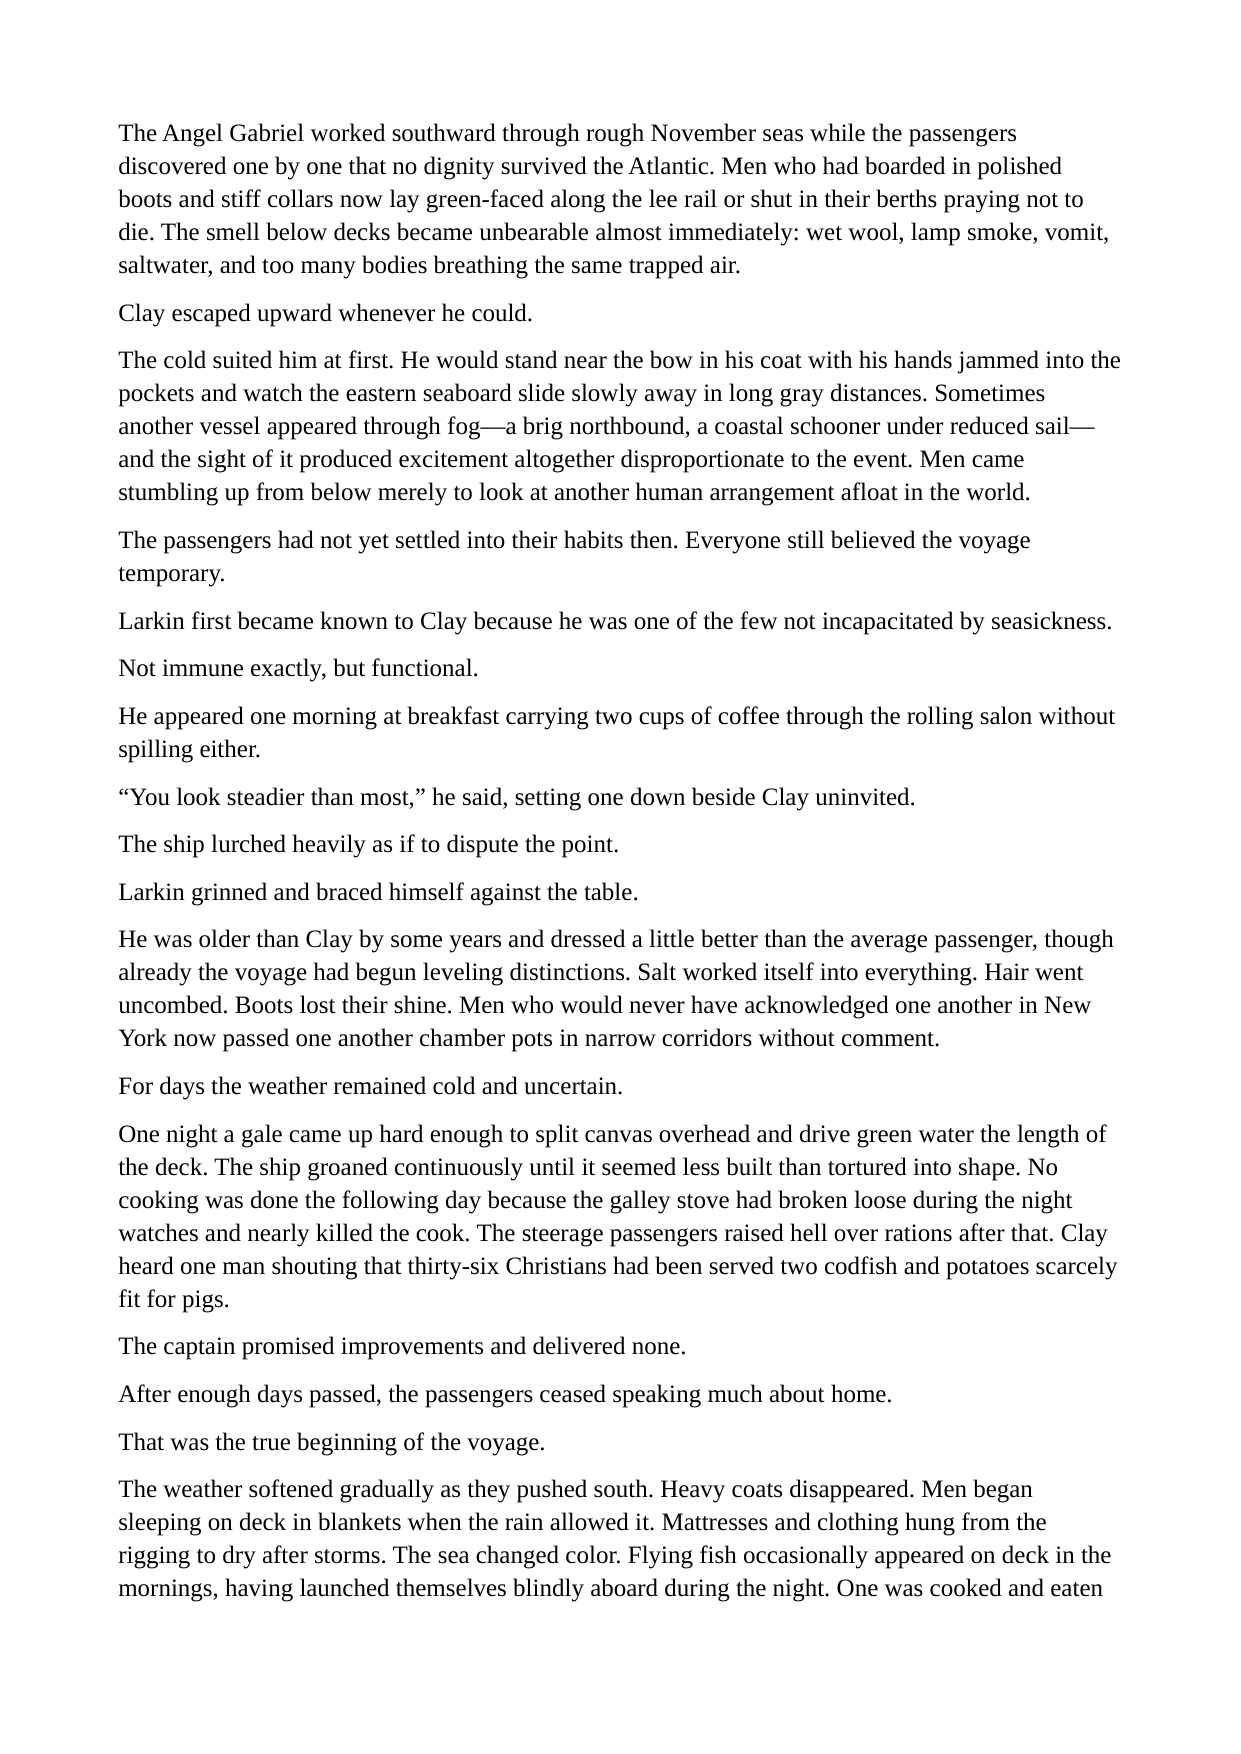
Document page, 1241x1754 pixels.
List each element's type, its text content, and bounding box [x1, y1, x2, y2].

text Not immune exactly, but functional. [118, 653, 1122, 682]
text The captain promised improvements and delivered none. [118, 1331, 1122, 1360]
text The cold suited him at first. He would stand near the bow in his coat with his hands jammed into the pockets and watch the eastern seaboard slide slowly away in long gray distances. Sometimes another vessel appeared through fog—a brig northbound, a coastal schooner under reduced sail—and the sight of it produced excitement altogether disproportionate to the event. Men came stumbling up from below merely to look at another human arrangement afloat in the world. [118, 345, 1122, 506]
text For days the weather remained cold and uncertain. [118, 1071, 1122, 1100]
text “You look steadier than most,” he said, setting one down beside Clay uninvited. [118, 782, 1122, 810]
text That was the true beginning of the voyage. [118, 1427, 1122, 1455]
text Larkin grinned and braced himself against the table. [118, 877, 1122, 906]
text Clay escaped upward whenever he could. [118, 298, 1122, 327]
text He was older than Clay by some years and dressed a little better than the average passenger, though already the voyage had begun leveling distinctions. Salt worked itself into everything. Hair went uncombed. Boots lost their shine. Men who would never have acknowledged one another in New York now passed one another chamber pots in narrow corridors without comment. [118, 924, 1122, 1052]
text The ship lurched heavily as if to dispute the point. [118, 829, 1122, 858]
text One night a gale came up hard enough to split canvas overhead and drive green water the length of the deck. The ship groaned continuously until it seemed less built than tortured into shape. No cooking was done the following day because the galley stove had broken loose during the night watches and nearly killed the cook. The steerage passengers raised hell over rations after that. Clay heard one man shouting that thirty-six Christians had been served two codfish and potatoes scarcely fit for pigs. [118, 1119, 1122, 1312]
text The Angel Gabriel worked southward through rough November seas while the passengers discovered one by one that no dignity survived the Atlantic. Men who had boarded in polished boots and stiff collars now lay green-faced along the lee rail or shut in their berths praying not to die. The smell below decks became unbearable almost immediately: wet wool, lamp smoke, vomit, saltwater, and too many bodies breathing the same trapped air. [118, 118, 1122, 279]
text The weather softened gradually as they pushed south. Heavy coats disappeared. Men began sleeping on deck in blankets when the rain allowed it. Mattresses and clothing hung from the rigging to dry after storms. The sea changed color. Flying fish occasionally appeared on deck in the mornings, having launched themselves blindly aboard during the night. One was cooked and eaten [118, 1474, 1122, 1602]
text He appeared one morning at breakfast carrying two cups of coffee through the rolling salon without spilling either. [118, 701, 1122, 763]
text After enough days passed, the passengers ceased speaking much about home. [118, 1379, 1122, 1408]
text Larkin first became known to Clay because he was one of the few not incapacitated by seasickness. [118, 606, 1122, 634]
text The passengers had not yet settled into their habits then. Everyone still believed the voyage temporary. [118, 525, 1122, 587]
